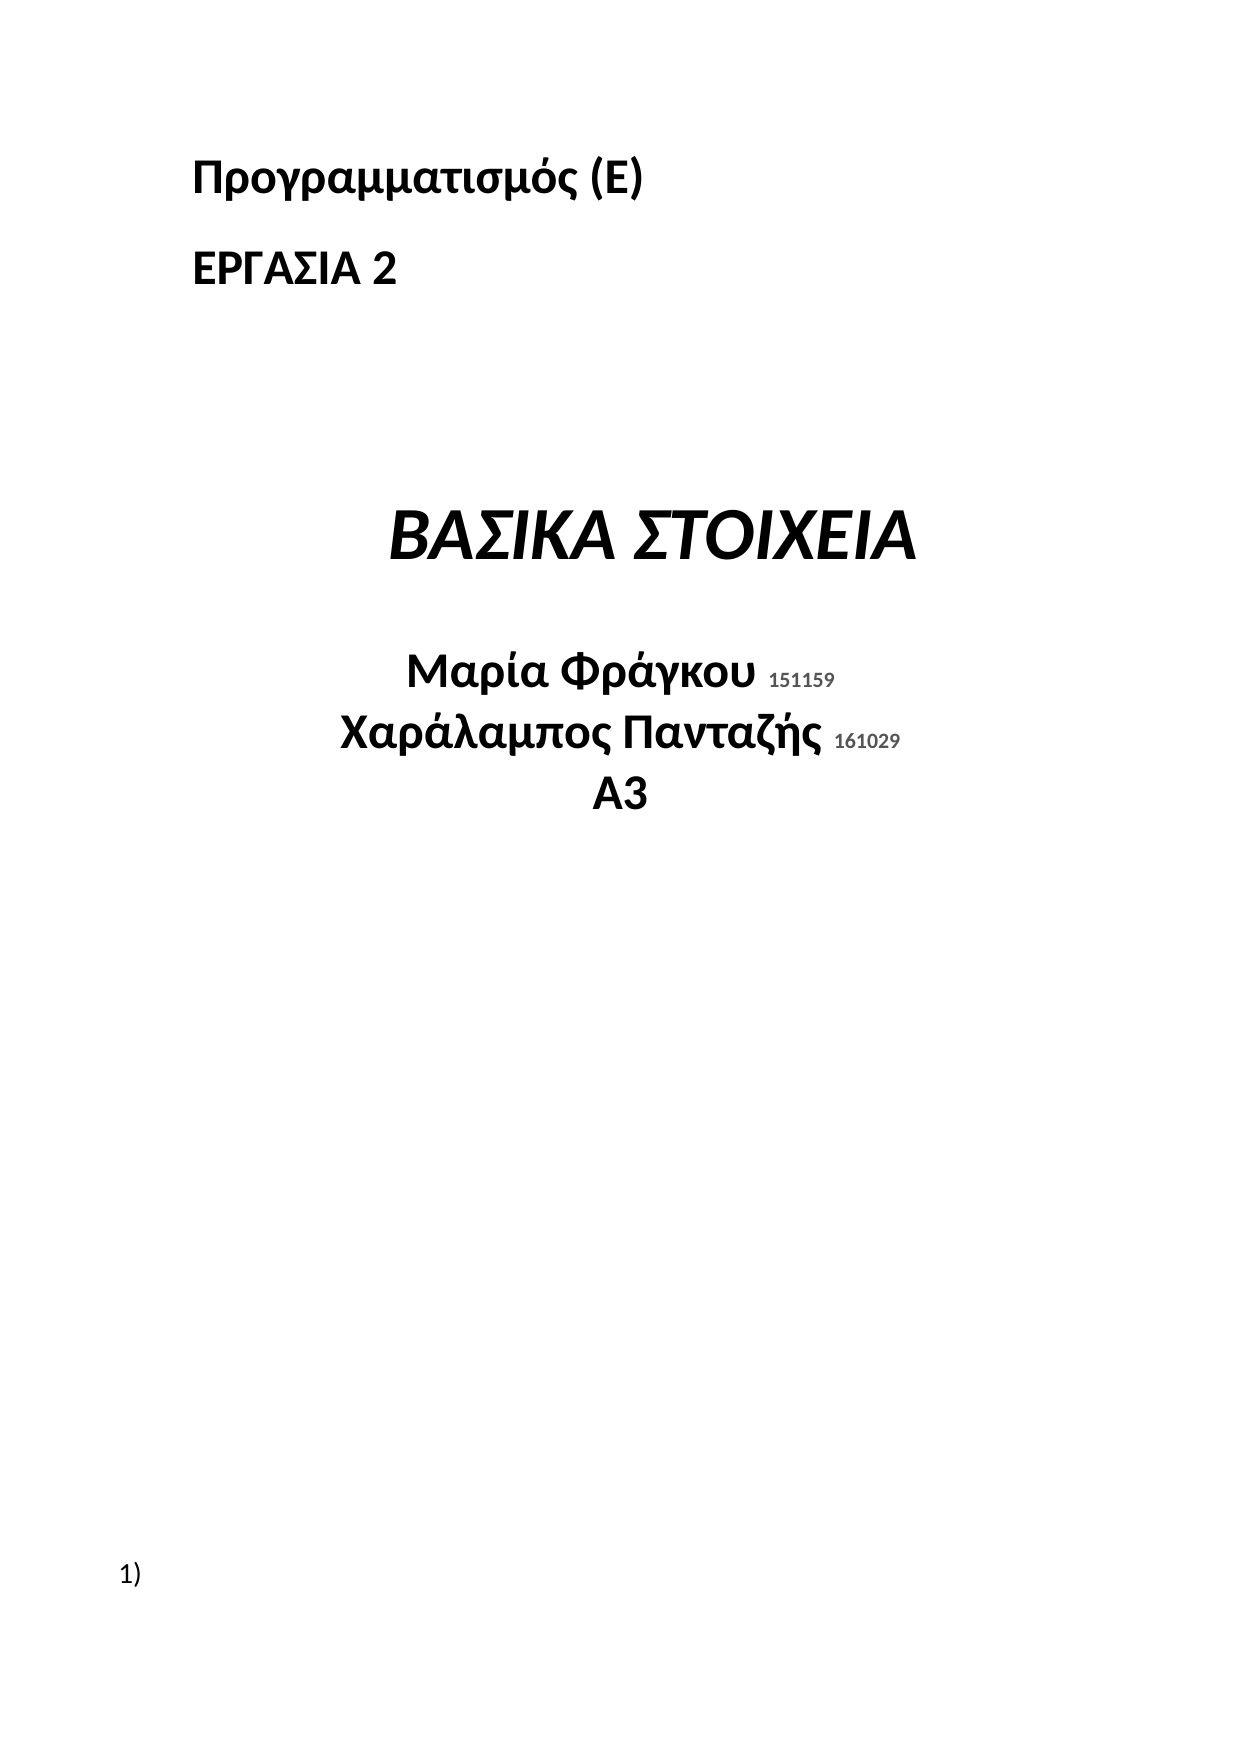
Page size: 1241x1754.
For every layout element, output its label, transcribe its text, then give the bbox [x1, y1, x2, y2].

text 1) [118, 1555, 1122, 1591]
list ΒΑΣΙΚΑ ΣΤΟΙΧΕΙΑ [118, 486, 1122, 578]
list Προγραμματισμός (Ε) [118, 120, 1122, 212]
text Μαρία Φράγκου 151159 [118, 639, 1122, 700]
text Χαράλαμπος Πανταζής 161029 [118, 700, 1122, 761]
list ΕΡΓΑΣΙΑ 2 [118, 212, 1122, 303]
text Α3 [118, 761, 1122, 822]
